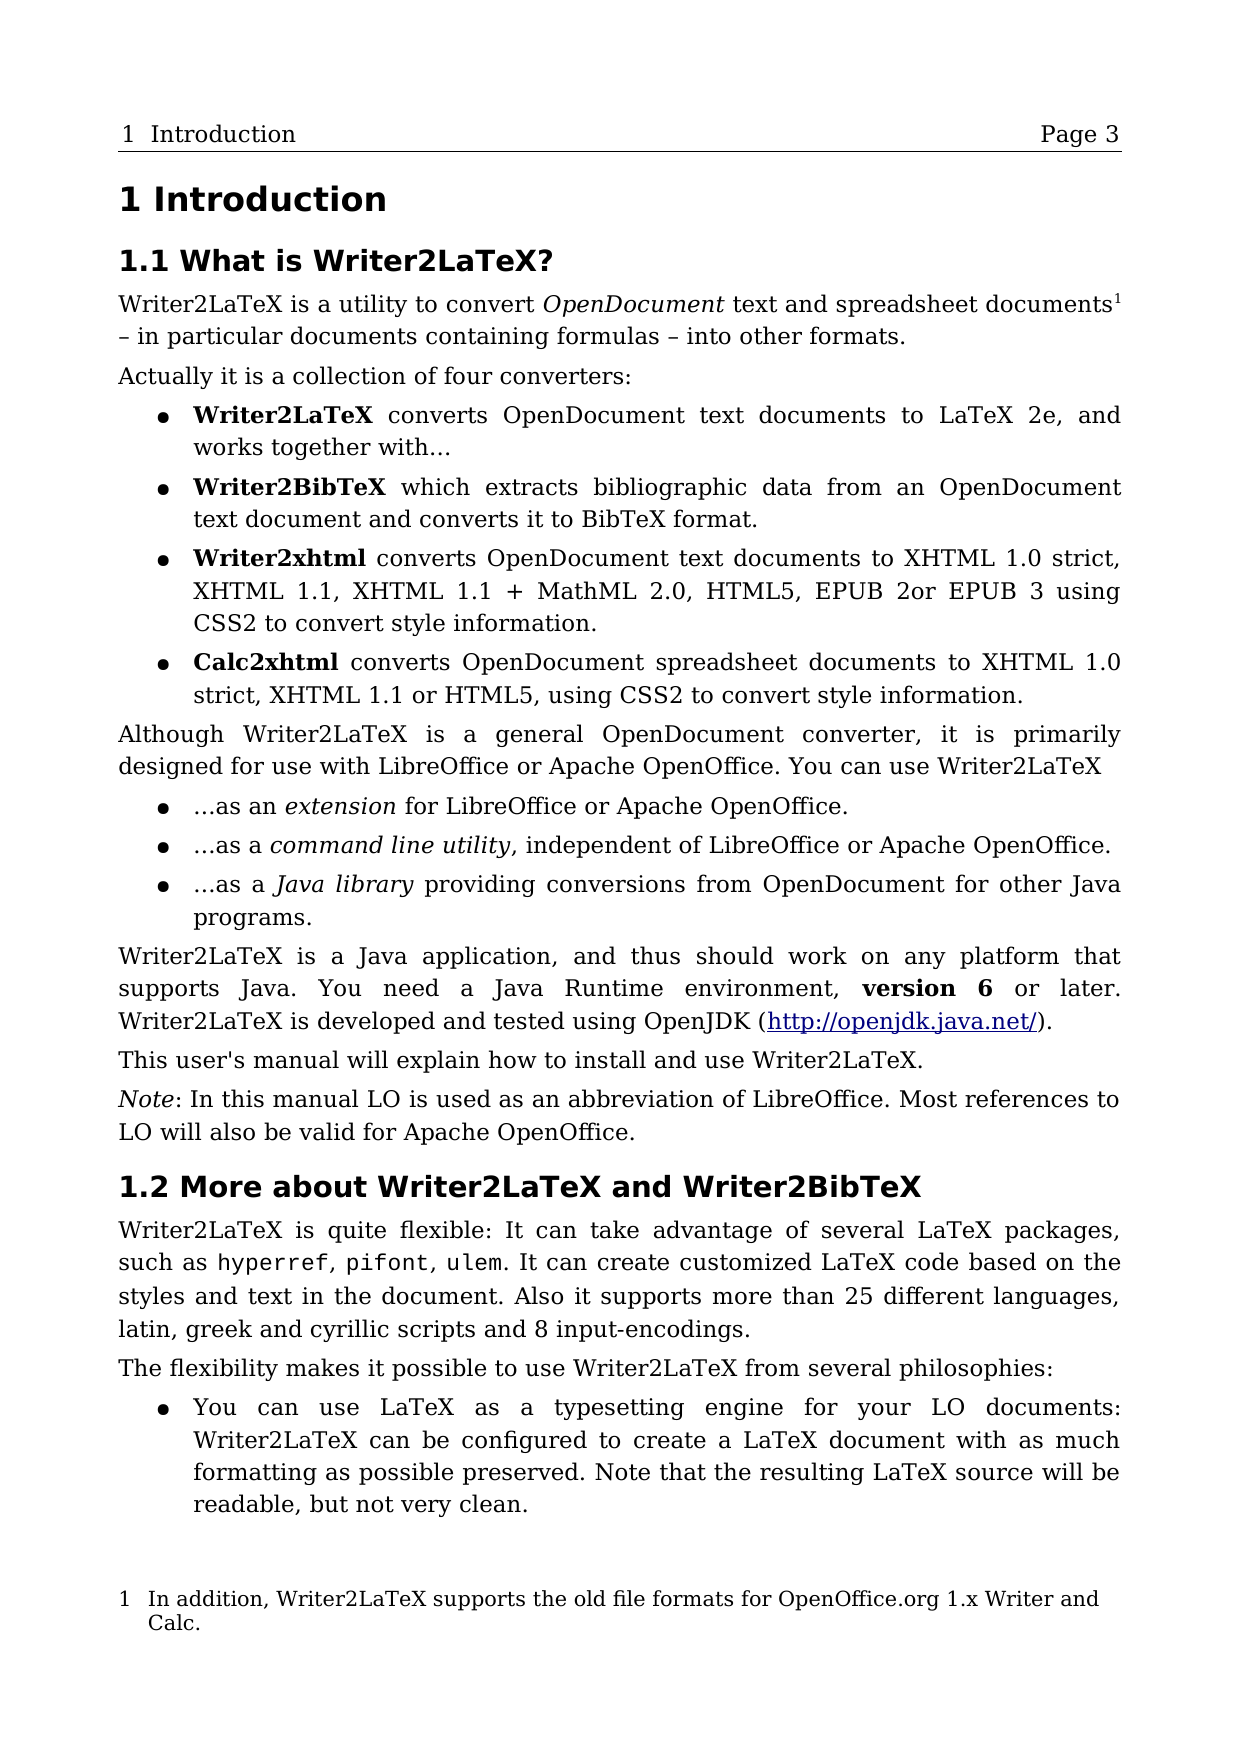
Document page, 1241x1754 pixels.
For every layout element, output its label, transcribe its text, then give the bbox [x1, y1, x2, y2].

list Writer2BibTeX which extracts bibliographic data from an OpenDocument text document and converts it to BibTeX format. [156, 474, 1122, 533]
text The flexibility makes it possible to use Writer2LaTeX from several philosophies: [118, 1355, 1122, 1382]
list ...as a Java library providing conversions from OpenDocument for other Java programs. [156, 871, 1122, 931]
list Writer2LaTeX converts OpenDocument text documents to LaTeX 2e, and works together with... [156, 402, 1122, 461]
text Writer2LaTeX is a Java application, and thus should work on any platform that supports Java. You need a Java Runtime environment, version 6 or later. Writer2LaTeX is developed and tested using OpenJDK (http://openjdk.java.net/). [118, 943, 1122, 1034]
text This user's manual will explain how to install and use Writer2LaTeX. [118, 1047, 1122, 1074]
subtitle Introduction [118, 181, 1122, 219]
text Note: In this manual LO is used as an abbreviation of LibreOffice. Most references to LO will also be valid for Apache OpenOffice. [118, 1086, 1122, 1146]
text Although Writer2LaTeX is a general OpenDocument converter, it is primarily designed for use with LibreOffice or Apache OpenOffice. You can use Writer2LaTeX [118, 721, 1122, 780]
list You can use LaTeX as a typesetting engine for your LO documents: Writer2LaTeX can be configured to create a LaTeX document with as much formatting as possible preserved. Note that the resulting LaTeX source will be readable, but not very clean. [156, 1394, 1122, 1518]
text Actually it is a collection of four converters: [118, 363, 1122, 389]
list ...as a command line utility, independent of LibreOffice or Apache OpenOffice. [156, 832, 1122, 859]
subtitle What is Writer2LaTeX? [118, 244, 1122, 278]
list ...as an extension for LibreOffice or Apache OpenOffice. [156, 793, 1122, 819]
list Calc2xhtml converts OpenDocument spreadsheet documents to XHTML 1.0 strict, XHTML 1.1 or HTML5, using CSS2 to convert style information. [156, 649, 1122, 708]
list Writer2xhtml converts OpenDocument text documents to XHTML 1.0 strict, XHTML 1.1, XHTML 1.1 + MathML 2.0, HTML5, EPUB 2or EPUB 3 using CSS2 to convert style information. [156, 545, 1122, 637]
text In addition, Writer2LaTeX supports the old file formats for OpenOffice.org 1.x Writer and Calc. [118, 1587, 1122, 1636]
subtitle More about Writer2LaTeX and Writer2BibTeX [118, 1171, 1122, 1204]
text Writer2LaTeX is a utility to convert OpenDocument text and spreadsheet documents – in particular documents containing formulas – into other formats. [118, 291, 1122, 350]
text Writer2LaTeX is quite flexible: It can take advantage of several LaTeX packages, such as hyperref, pifont, ulem. It can create customized LaTeX code based on the styles and text in the document. Also it supports more than 25 different languages, latin, greek and cyrillic scripts and 8 input-encodings. [118, 1217, 1122, 1342]
